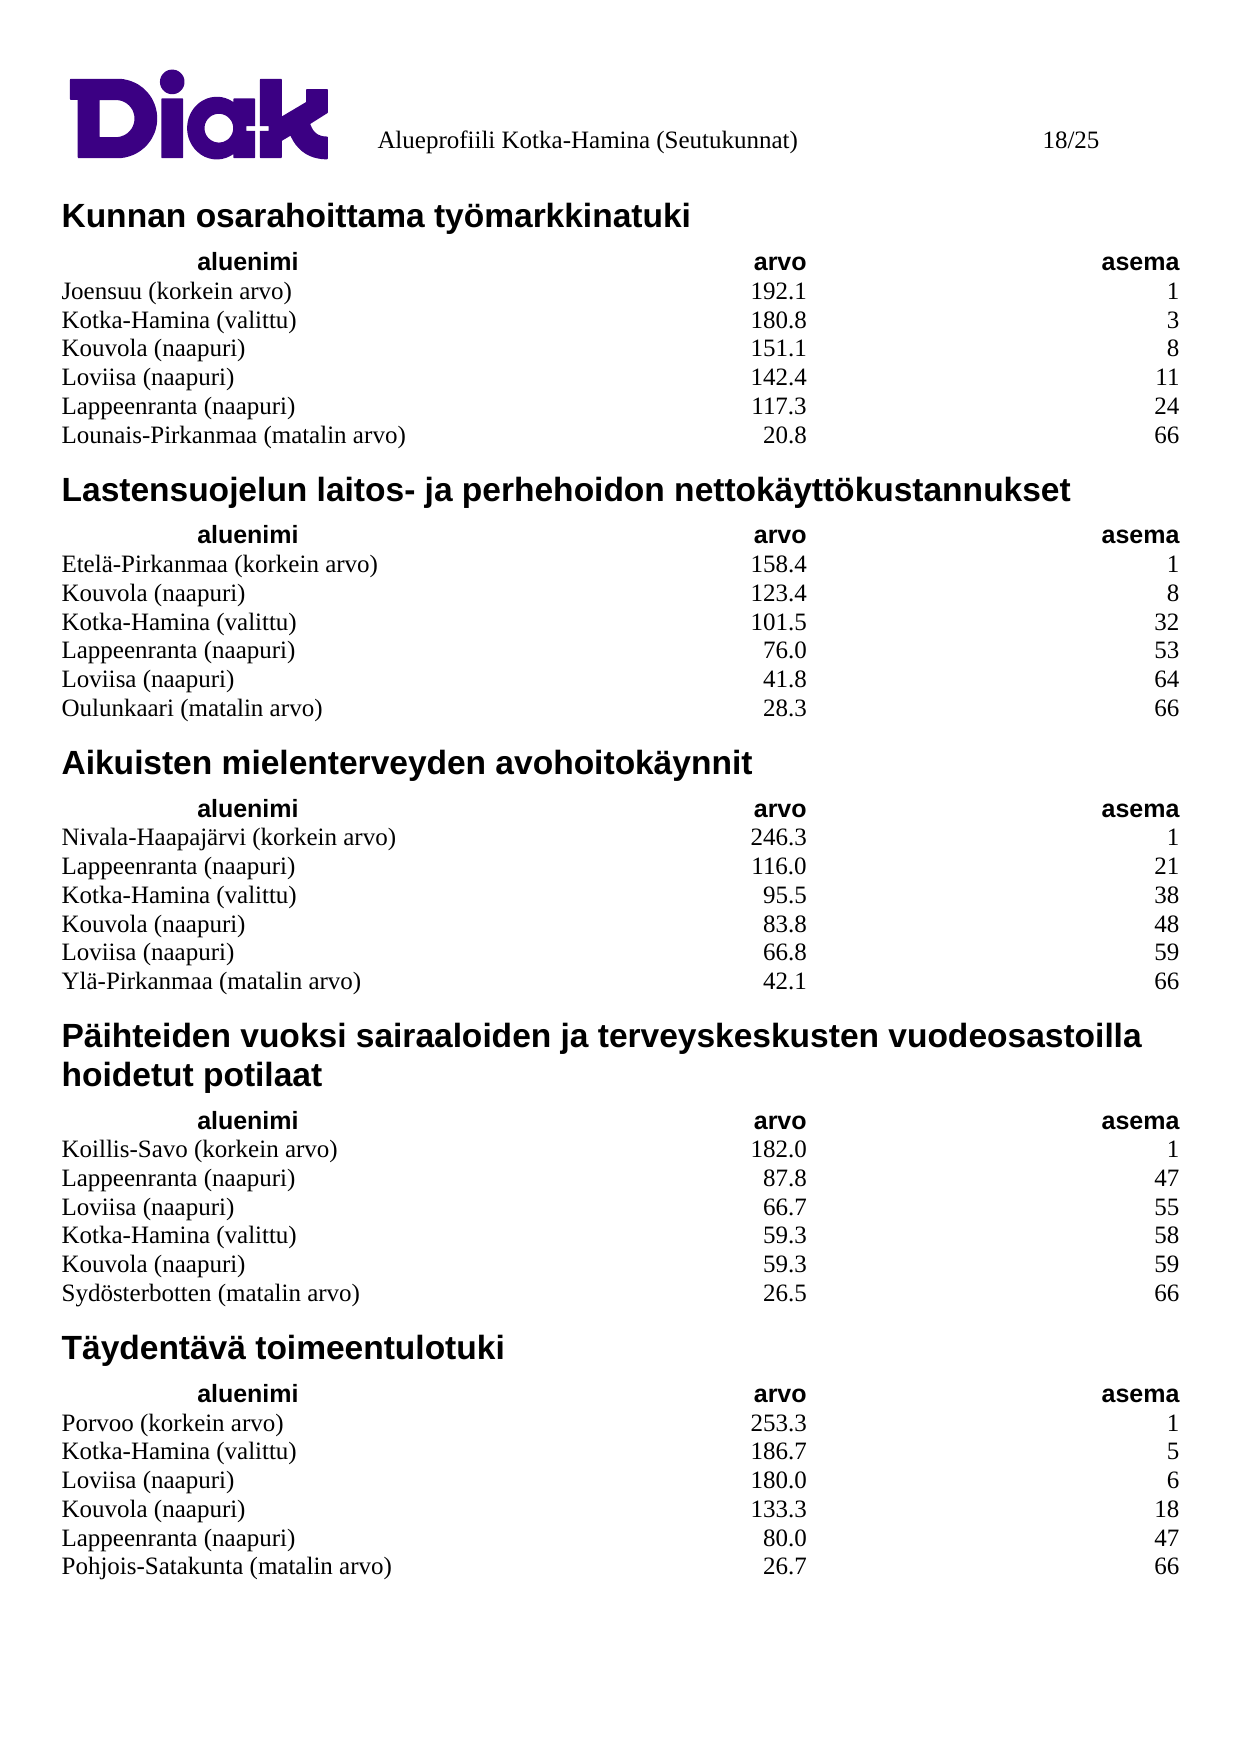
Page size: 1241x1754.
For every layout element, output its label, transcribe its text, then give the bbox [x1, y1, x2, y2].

table_cell 1 [806, 549, 1179, 578]
table_cell 32 [806, 607, 1179, 636]
table_cell 58 [806, 1221, 1179, 1249]
table_cell 59 [806, 938, 1179, 966]
table_cell 5 [806, 1436, 1179, 1465]
table_cell Kotka-Hamina (valittu) [61, 880, 434, 909]
subtitle Täydentävä toimeentulotuki [61, 1328, 1179, 1366]
table_header aluenimi [61, 1106, 434, 1134]
table_cell 182.0 [434, 1134, 806, 1163]
table_header asema [806, 1379, 1179, 1408]
table_cell 180.8 [434, 305, 806, 333]
subtitle Aikuisten mielenterveyden avohoitokäynnit [61, 743, 1179, 781]
table_cell Lappeenranta (naapuri) [61, 391, 434, 420]
table_cell 55 [806, 1192, 1179, 1221]
table_cell 66 [806, 966, 1179, 995]
table_header asema [806, 794, 1179, 822]
table_cell 53 [806, 636, 1179, 664]
table_cell Lappeenranta (naapuri) [61, 1523, 434, 1551]
table_cell 116.0 [434, 851, 806, 880]
table_cell 20.8 [434, 420, 806, 448]
table_cell Kouvola (naapuri) [61, 909, 434, 937]
table_header arvo [434, 1106, 806, 1134]
table_cell Kotka-Hamina (valittu) [61, 1221, 434, 1249]
table_cell Loviisa (naapuri) [61, 362, 434, 391]
table_cell Kotka-Hamina (valittu) [61, 305, 434, 333]
table_header arvo [434, 247, 806, 276]
table_cell 8 [806, 578, 1179, 607]
table_cell 42.1 [434, 966, 806, 995]
table_cell 80.0 [434, 1523, 806, 1551]
table_cell 158.4 [434, 549, 806, 578]
table_cell Pohjois-Satakunta (matalin arvo) [61, 1551, 434, 1580]
table_cell 101.5 [434, 607, 806, 636]
table_cell 246.3 [434, 823, 806, 851]
table_header asema [806, 521, 1179, 549]
table_cell 26.5 [434, 1278, 806, 1307]
table_cell 59 [806, 1249, 1179, 1278]
table_header arvo [434, 1379, 806, 1408]
table_cell Kouvola (naapuri) [61, 1494, 434, 1523]
table_cell Kouvola (naapuri) [61, 334, 434, 362]
table_cell Etelä-Pirkanmaa (korkein arvo) [61, 549, 434, 578]
table_cell 3 [806, 305, 1179, 333]
table_cell 48 [806, 909, 1179, 937]
table_header arvo [434, 521, 806, 549]
table_cell 76.0 [434, 636, 806, 664]
subtitle Päihteiden vuoksi sairaaloiden ja terveyskeskusten vuodeosastoilla hoidetut potilaat [61, 1016, 1179, 1093]
table_cell 18 [806, 1494, 1179, 1523]
table_cell Lappeenranta (naapuri) [61, 1163, 434, 1192]
table_cell 21 [806, 851, 1179, 880]
table_cell 142.4 [434, 362, 806, 391]
table_header aluenimi [61, 1379, 434, 1408]
table_cell Kouvola (naapuri) [61, 1249, 434, 1278]
table_cell Nivala-Haapajärvi (korkein arvo) [61, 823, 434, 851]
table_cell Kotka-Hamina (valittu) [61, 1436, 434, 1465]
table_cell 59.3 [434, 1249, 806, 1278]
table_cell 95.5 [434, 880, 806, 909]
table_cell Sydösterbotten (matalin arvo) [61, 1278, 434, 1307]
table_cell 123.4 [434, 578, 806, 607]
table_cell Koillis-Savo (korkein arvo) [61, 1134, 434, 1163]
table_cell 1 [806, 823, 1179, 851]
table_cell 24 [806, 391, 1179, 420]
table_cell Loviisa (naapuri) [61, 1192, 434, 1221]
table_header aluenimi [61, 794, 434, 822]
table_header asema [806, 1106, 1179, 1134]
table_cell 26.7 [434, 1551, 806, 1580]
table_cell Ylä-Pirkanmaa (matalin arvo) [61, 966, 434, 995]
table_cell 1 [806, 276, 1179, 305]
table_cell 87.8 [434, 1163, 806, 1192]
table_cell 28.3 [434, 693, 806, 722]
table_cell 186.7 [434, 1436, 806, 1465]
table_cell 38 [806, 880, 1179, 909]
table_cell 1 [806, 1134, 1179, 1163]
subtitle Lastensuojelun laitos- ja perhehoidon nettokäyttökustannukset [61, 469, 1179, 508]
table_header asema [806, 247, 1179, 276]
table_cell 117.3 [434, 391, 806, 420]
table_cell Lappeenranta (naapuri) [61, 851, 434, 880]
table_cell Lounais-Pirkanmaa (matalin arvo) [61, 420, 434, 448]
table_cell 59.3 [434, 1221, 806, 1249]
table_cell 151.1 [434, 334, 806, 362]
table_cell 66.8 [434, 938, 806, 966]
table_cell Porvoo (korkein arvo) [61, 1408, 434, 1436]
table_cell 1 [806, 1408, 1179, 1436]
table_cell 180.0 [434, 1465, 806, 1494]
table_cell 66 [806, 693, 1179, 722]
table_cell 47 [806, 1163, 1179, 1192]
table_cell 6 [806, 1465, 1179, 1494]
table_cell Loviisa (naapuri) [61, 938, 434, 966]
table_cell Lappeenranta (naapuri) [61, 636, 434, 664]
table_header arvo [434, 794, 806, 822]
table_cell Kotka-Hamina (valittu) [61, 607, 434, 636]
table_cell 66 [806, 1551, 1179, 1580]
table_cell 64 [806, 664, 1179, 693]
table_cell 192.1 [434, 276, 806, 305]
table_cell 133.3 [434, 1494, 806, 1523]
table_cell Kouvola (naapuri) [61, 578, 434, 607]
table_cell Oulunkaari (matalin arvo) [61, 693, 434, 722]
table_cell 41.8 [434, 664, 806, 693]
table_cell Joensuu (korkein arvo) [61, 276, 434, 305]
table_header aluenimi [61, 247, 434, 276]
subtitle Kunnan osarahoittama työmarkkinatuki [61, 196, 1179, 235]
table_cell 66 [806, 1278, 1179, 1307]
table_header aluenimi [61, 521, 434, 549]
table_cell 47 [806, 1523, 1179, 1551]
table_cell Loviisa (naapuri) [61, 1465, 434, 1494]
table_cell 83.8 [434, 909, 806, 937]
table_cell 11 [806, 362, 1179, 391]
table_cell Loviisa (naapuri) [61, 664, 434, 693]
table_cell 8 [806, 334, 1179, 362]
table_cell 253.3 [434, 1408, 806, 1436]
table_cell 66.7 [434, 1192, 806, 1221]
table_cell 66 [806, 420, 1179, 448]
